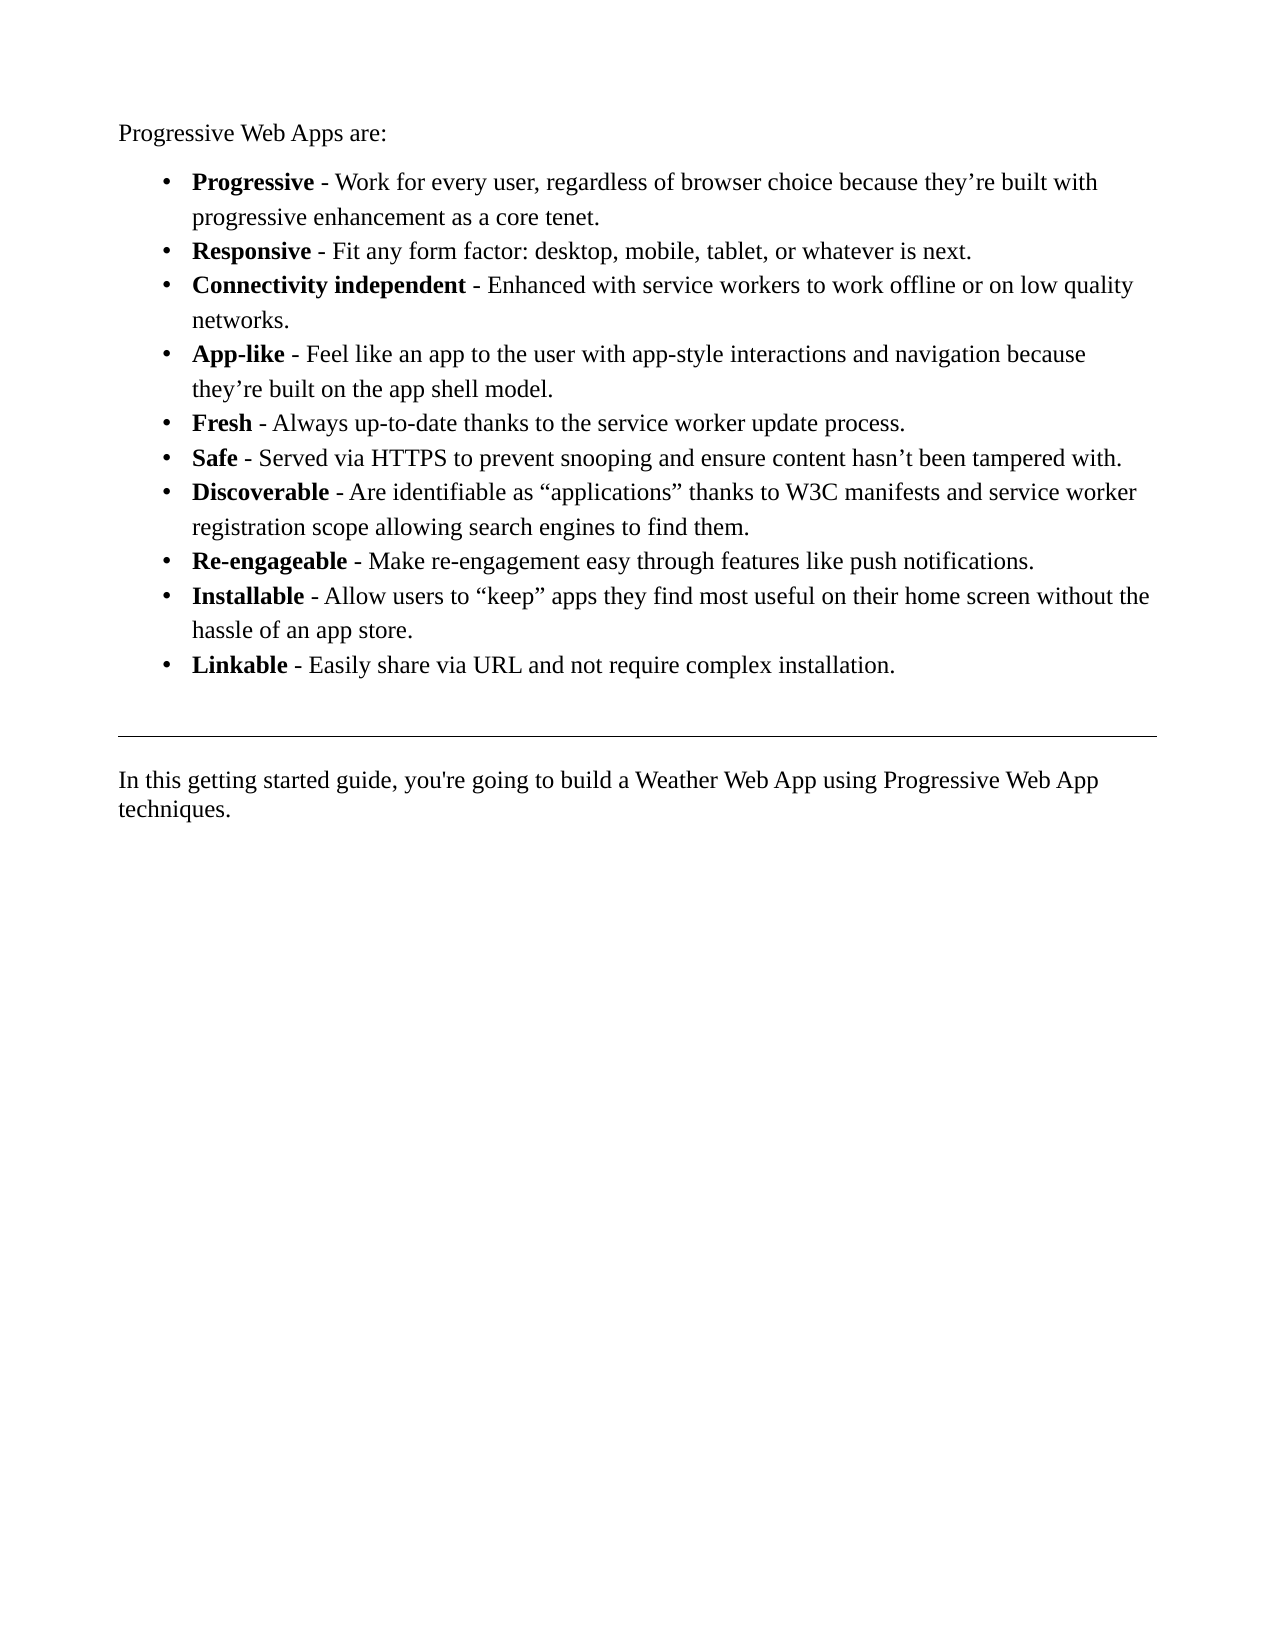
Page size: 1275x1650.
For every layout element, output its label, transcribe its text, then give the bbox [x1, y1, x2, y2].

list App-like - Feel like an app to the user with app-style interactions and navigation because they’re built on the app shell model. [162, 339, 1157, 403]
list Connectivity independent - Enhanced with service workers to work offline or on low quality networks. [162, 271, 1157, 334]
list Re-engageable - Make re-engagement easy through features like push notifications. [162, 546, 1157, 575]
list Safe - Served via HTTPS to prevent snooping and ensure content hasn’t been tampered with. [162, 443, 1157, 472]
list Progressive - Work for every user, regardless of browser choice because they’re built with progressive enhancement as a core tenet. [162, 167, 1157, 230]
list Fresh - Always up-to-date thanks to the service worker update process. [162, 408, 1157, 437]
list Responsive - Fit any form factor: desktop, mobile, tablet, or whatever is next. [162, 236, 1157, 265]
list Discoverable - Are identifiable as “applications” thanks to W3C manifests and service worker registration scope allowing search engines to find them. [162, 477, 1157, 541]
list Linkable - Easily share via URL and not require complex installation. [162, 650, 1157, 679]
text Progressive Web Apps are: [118, 118, 1157, 147]
list Installable - Allow users to “keep” apps they find most useful on their home screen without the hassle of an app store. [162, 581, 1157, 644]
text In this getting started guide, you're going to build a Weather Web App using Progressive Web App techniques. [118, 765, 1157, 823]
